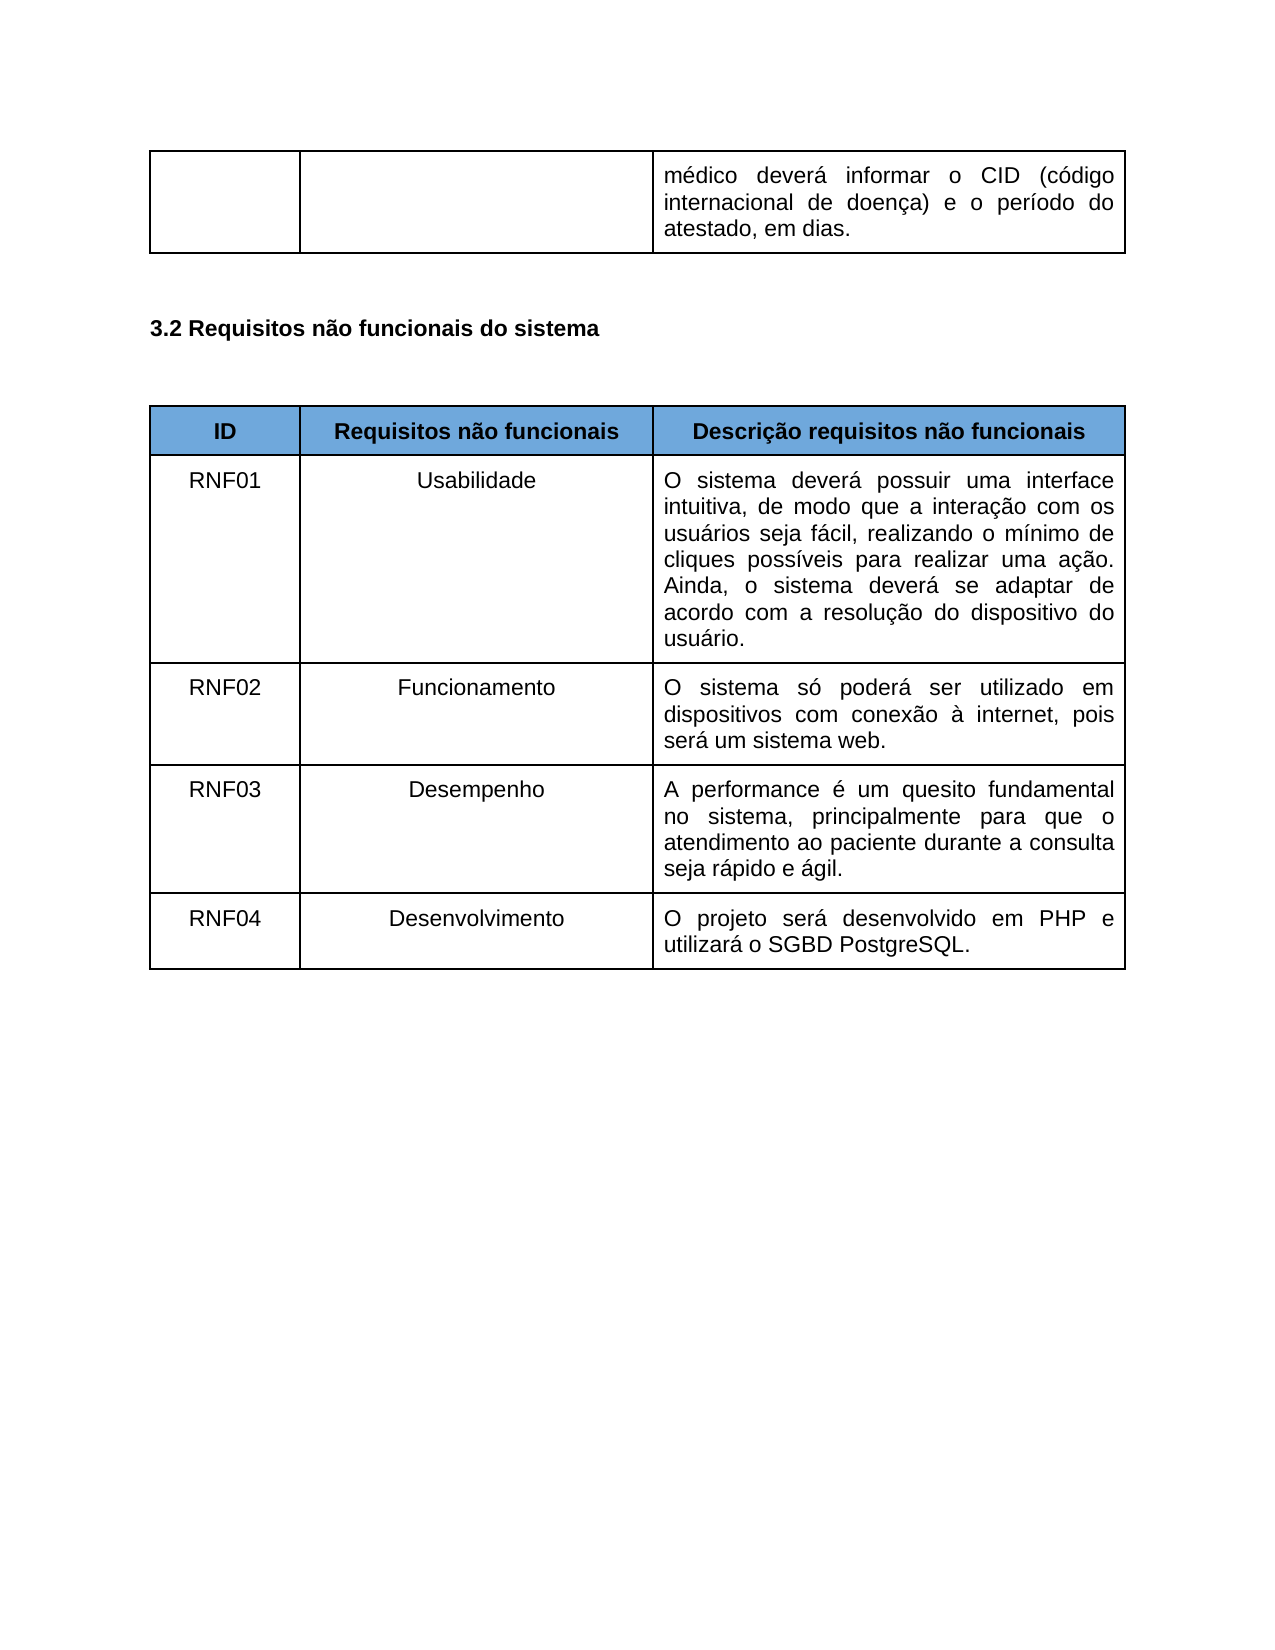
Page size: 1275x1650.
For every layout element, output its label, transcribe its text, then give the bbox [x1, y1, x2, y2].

text 3.2 Requisitos não funcionais do sistema [150, 314, 1125, 341]
table_header Descrição requisitos não funcionais [654, 407, 1124, 454]
table_cell RNF04 [151, 894, 299, 968]
table_cell RNF01 [151, 456, 299, 662]
table_cell O sistema só poderá ser utilizado em dispositivos com conexão à internet, pois será um sistema web. [654, 664, 1124, 764]
table_cell A performance é um quesito fundamental no sistema, principalmente para que o atendimento ao paciente durante a consulta seja rápido e ágil. [654, 766, 1124, 892]
table_cell Desenvolvimento [301, 894, 652, 968]
table_cell O projeto será desenvolvido em PHP e utilizará o SGBD PostgreSQL. [654, 894, 1124, 968]
table_cell Funcionamento [301, 664, 652, 764]
table_cell RNF03 [151, 766, 299, 892]
table_cell [301, 152, 652, 252]
table_cell Usabilidade [301, 456, 652, 662]
table_header Requisitos não funcionais [301, 407, 652, 454]
table_cell RNF02 [151, 664, 299, 764]
table_cell [151, 152, 299, 252]
table_cell médico deverá informar o CID (código internacional de doença) e o período do atestado, em dias. [654, 152, 1124, 252]
table_cell O sistema deverá possuir uma interface intuitiva, de modo que a interação com os usuários seja fácil, realizando o mínimo de cliques possíveis para realizar uma ação. Ainda, o sistema deverá se adaptar de acordo com a resolução do dispositivo do usuário. [654, 456, 1124, 662]
table_header ID [151, 407, 299, 454]
table_cell Desempenho [301, 766, 652, 892]
